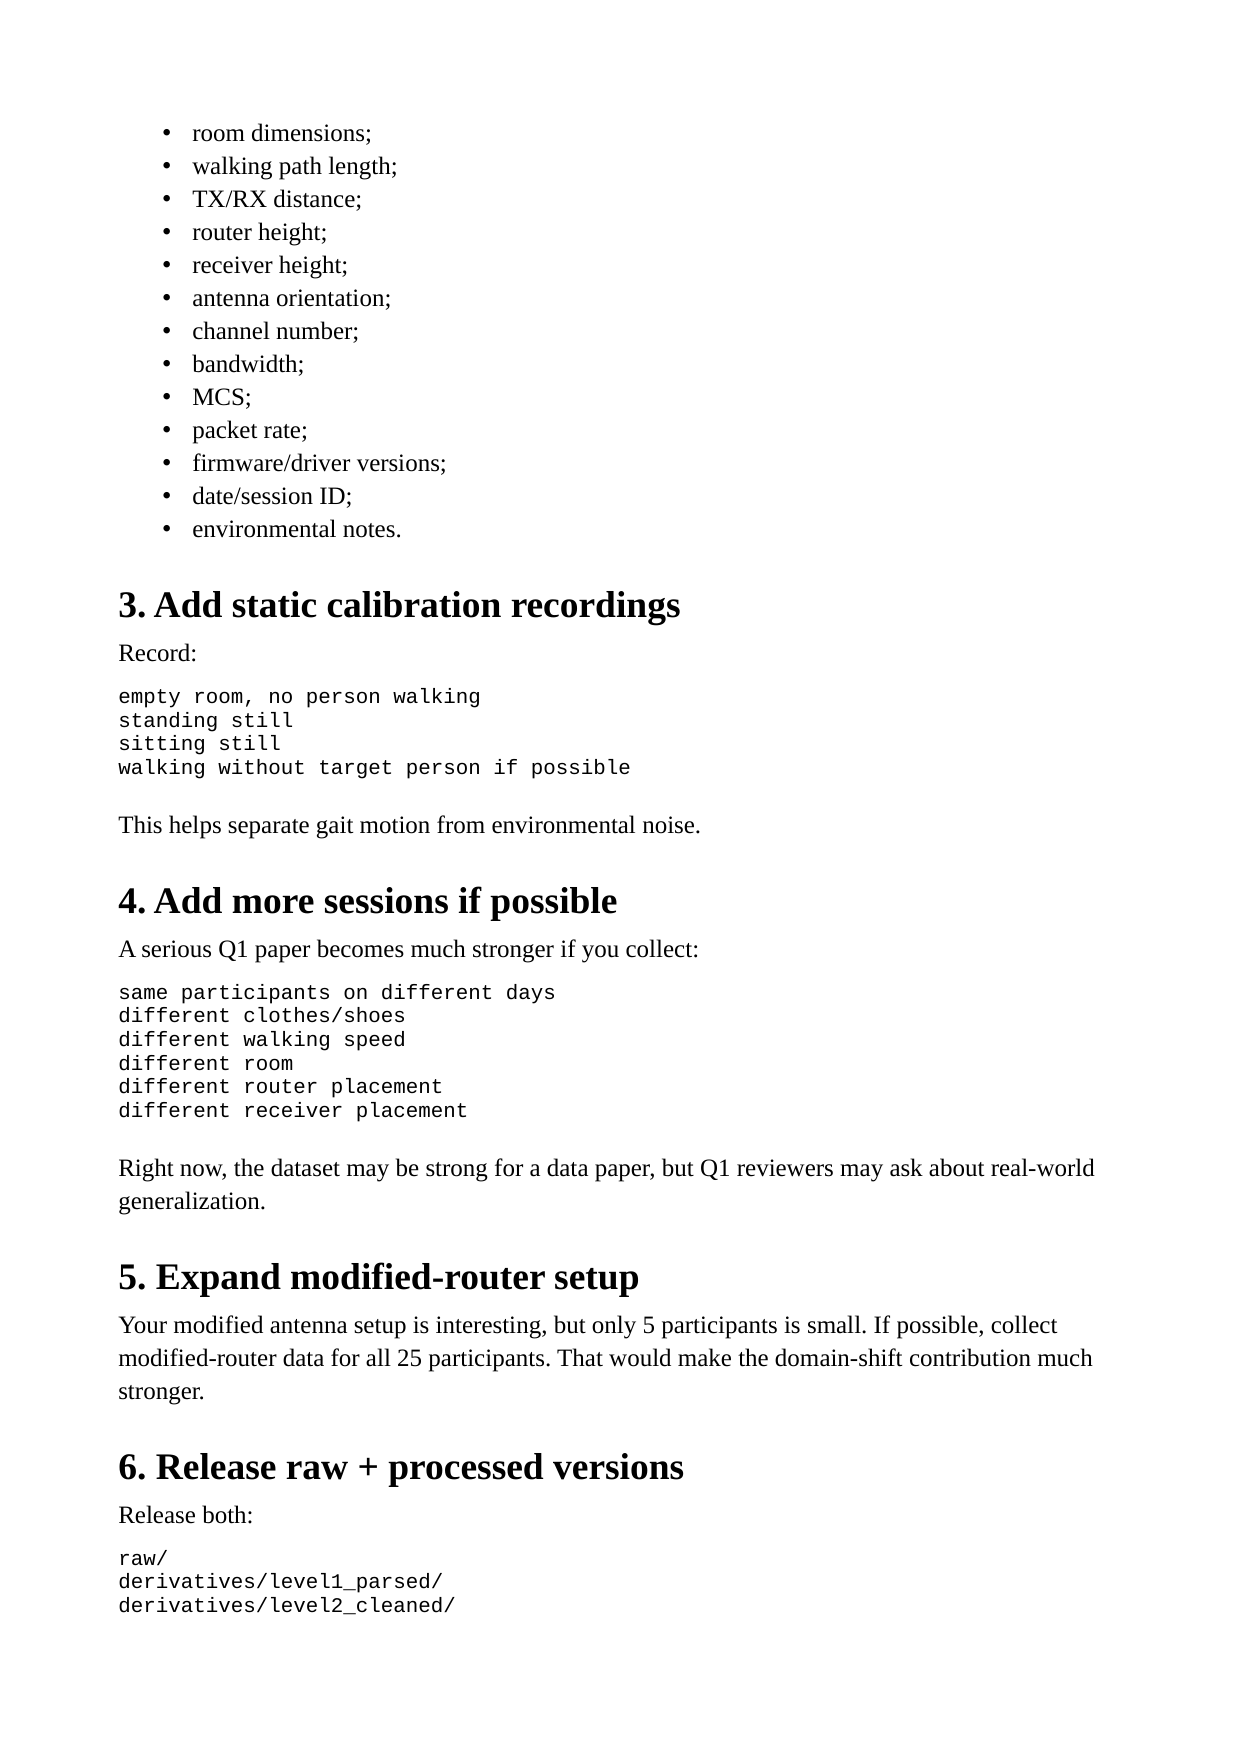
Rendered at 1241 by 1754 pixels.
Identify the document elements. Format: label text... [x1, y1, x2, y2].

text different clothes/shoes [118, 1005, 1122, 1029]
text same participants on different days [118, 982, 1122, 1005]
text sitting still [118, 733, 1122, 757]
list room dimensions; [162, 118, 1122, 147]
text derivatives/level1_parsed/ [118, 1572, 1122, 1595]
list packet rate; [162, 415, 1122, 444]
subtitle 3. Add static calibration recordings [118, 583, 1122, 626]
text walking without target person if possible [118, 757, 1122, 781]
list date/session ID; [162, 481, 1122, 510]
text raw/ [118, 1548, 1122, 1572]
text different router placement [118, 1076, 1122, 1100]
text derivatives/level2_cleaned/ [118, 1595, 1122, 1619]
text empty room, no person walking [118, 686, 1122, 710]
text Release both: [118, 1500, 1122, 1529]
subtitle 6. Release raw + processed versions [118, 1445, 1122, 1488]
text This helps separate gait motion from environmental noise. [118, 810, 1122, 839]
text different walking speed [118, 1029, 1122, 1053]
list antenna orientation; [162, 283, 1122, 312]
list TX/RX distance; [162, 184, 1122, 213]
list channel number; [162, 316, 1122, 345]
text Right now, the dataset may be strong for a data paper, but Q1 reviewers may ask about real-world generalization. [118, 1153, 1122, 1215]
list receiver height; [162, 250, 1122, 279]
text standing still [118, 710, 1122, 733]
text Record: [118, 638, 1122, 667]
text Your modified antenna setup is interesting, but only 5 participants is small. If possible, collect modified-router data for all 25 participants. That would make the domain-shift contribution much stronger. [118, 1310, 1122, 1405]
list walking path length; [162, 151, 1122, 180]
list MCS; [162, 382, 1122, 411]
list firmware/driver versions; [162, 448, 1122, 477]
text different receiver placement [118, 1100, 1122, 1124]
subtitle 4. Add more sessions if possible [118, 878, 1122, 922]
list environmental notes. [162, 514, 1122, 543]
list bandwidth; [162, 349, 1122, 378]
list router height; [162, 217, 1122, 246]
text different room [118, 1053, 1122, 1076]
text A serious Q1 paper becomes much stronger if you collect: [118, 934, 1122, 963]
subtitle 5. Expand modified-router setup [118, 1254, 1122, 1298]
